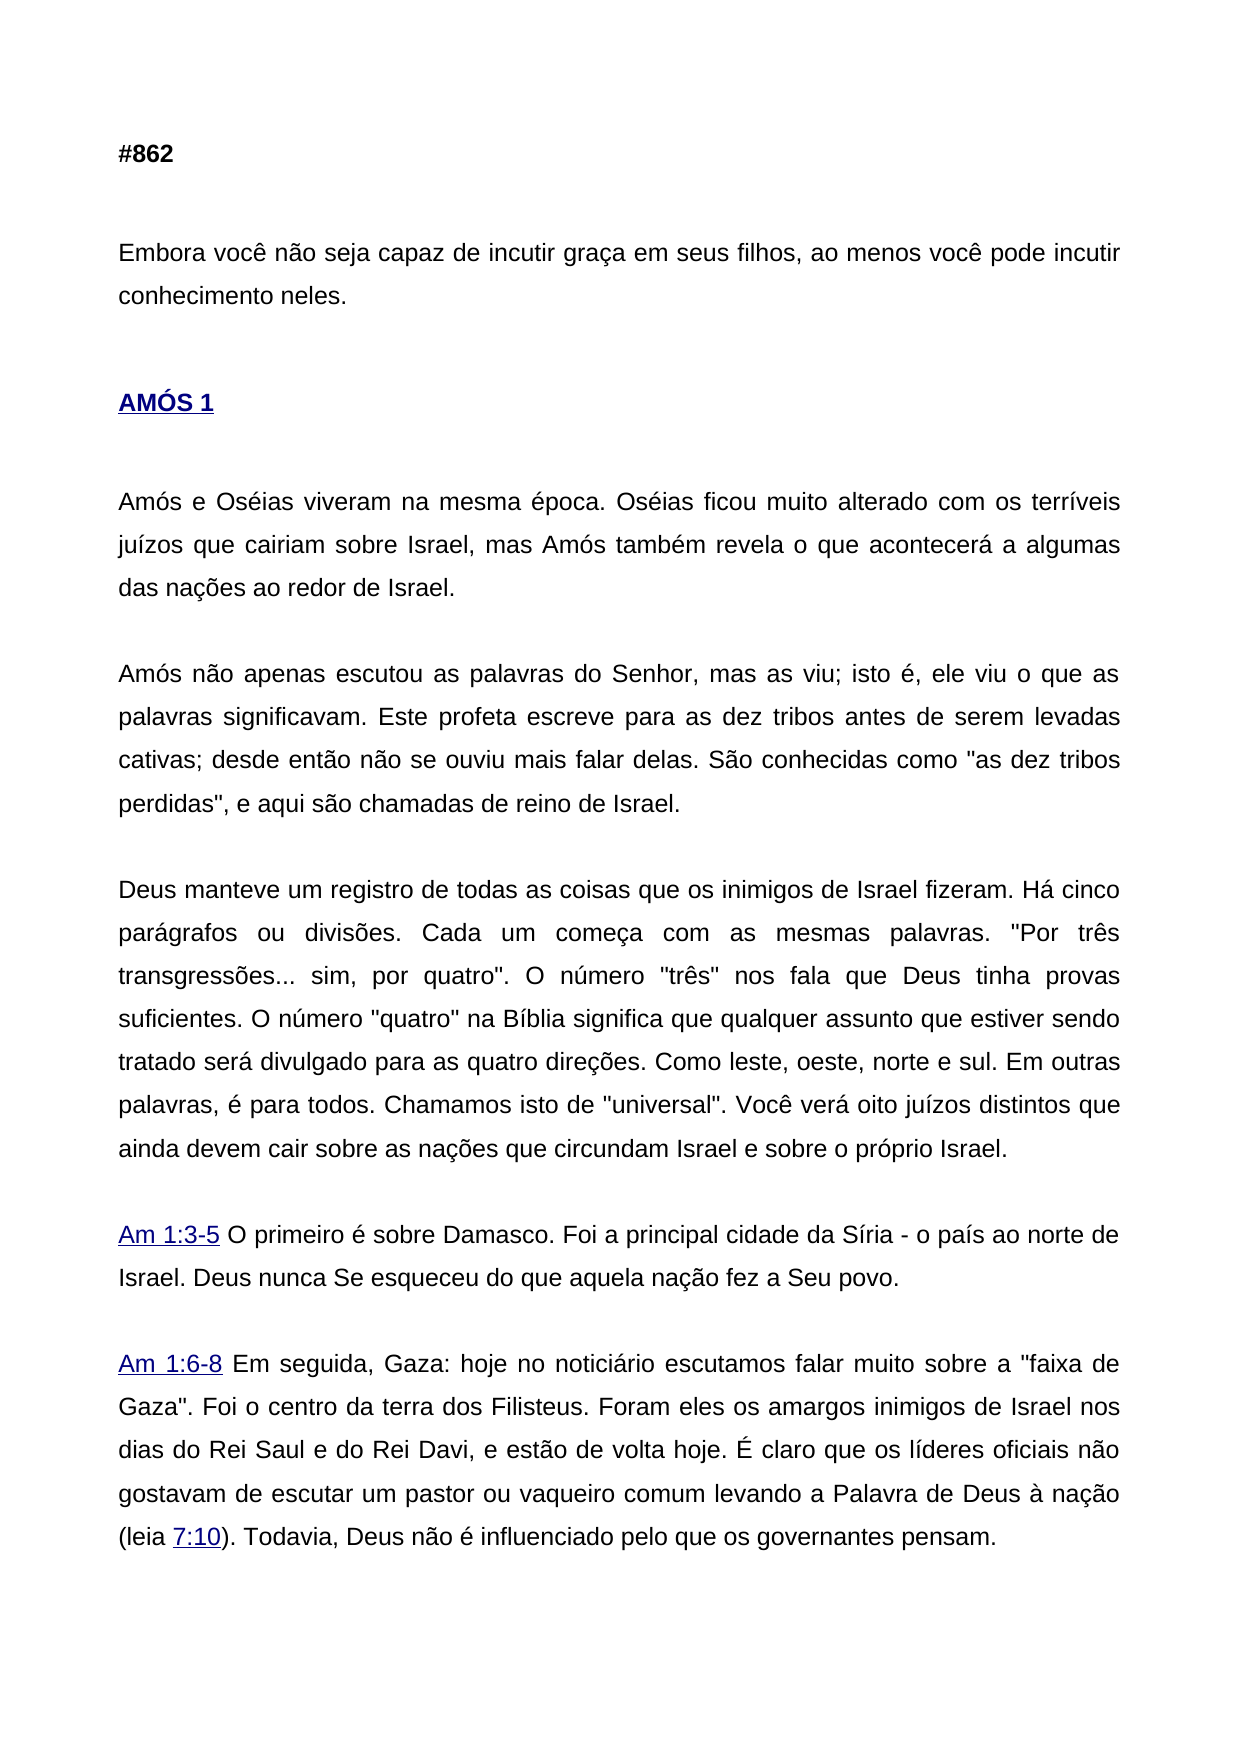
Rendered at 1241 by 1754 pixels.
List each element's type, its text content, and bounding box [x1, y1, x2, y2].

text Am 1:3-5 O primeiro é sobre Damasco. Foi a principal cidade da Síria - o país ao norte de Israel. Deus nunca Se esqueceu do que aquela nação fez a Seu povo. [118, 1220, 1122, 1292]
text Am 1:6-8 Em seguida, Gaza: hoje no noticiário escutamos falar muito sobre a "faixa de Gaza". Foi o centro da terra dos Filisteus. Foram eles os amargos inimigos de Israel nos dias do Rei Saul e do Rei Davi, e estão de volta hoje. É claro que os líderes oficiais não gostavam de escutar um pastor ou vaqueiro comum levando a Palavra de Deus à nação (leia 7:10). Todavia, Deus não é influenciado pelo que os governantes pensam. [118, 1349, 1122, 1550]
text Amós não apenas escutou as palavras do Senhor, mas as viu; isto é, ele viu o que as palavras significavam. Este profeta escreve para as dez tribos antes de serem levadas cativas; desde então não se ouviu mais falar delas. São conhecidas como "as dez tribos perdidas", e aqui são chamadas de reino de Israel. [118, 659, 1122, 817]
subtitle #862 [118, 139, 1122, 168]
text Deus manteve um registro de todas as coisas que os inimigos de Israel fizeram. Há cinco parágrafos ou divisões. Cada um começa com as mesmas palavras. "Por três transgressões... sim, por quatro". O número "três" nos fala que Deus tinha provas suficientes. O número "quatro" na Bíblia significa que qualquer assunto que estiver sendo tratado será divulgado para as quatro direções. Como leste, oeste, norte e sul. Em outras palavras, é para todos. Chamamos isto de "universal". Você verá oito juízos distintos que ainda devem cair sobre as nações que circundam Israel e sobre o próprio Israel. [118, 875, 1122, 1162]
text Amós e Oséias viveram na mesma época. Oséias ficou muito alterado com os terríveis juízos que cairiam sobre Israel, mas Amós também revela o que acontecerá a algumas das nações ao redor de Israel. [118, 487, 1122, 602]
subtitle AMÓS 1 [118, 388, 1122, 417]
text Embora você não seja capaz de incutir graça em seus filhos, ao menos você pode incutir conhecimento neles. [118, 238, 1122, 309]
